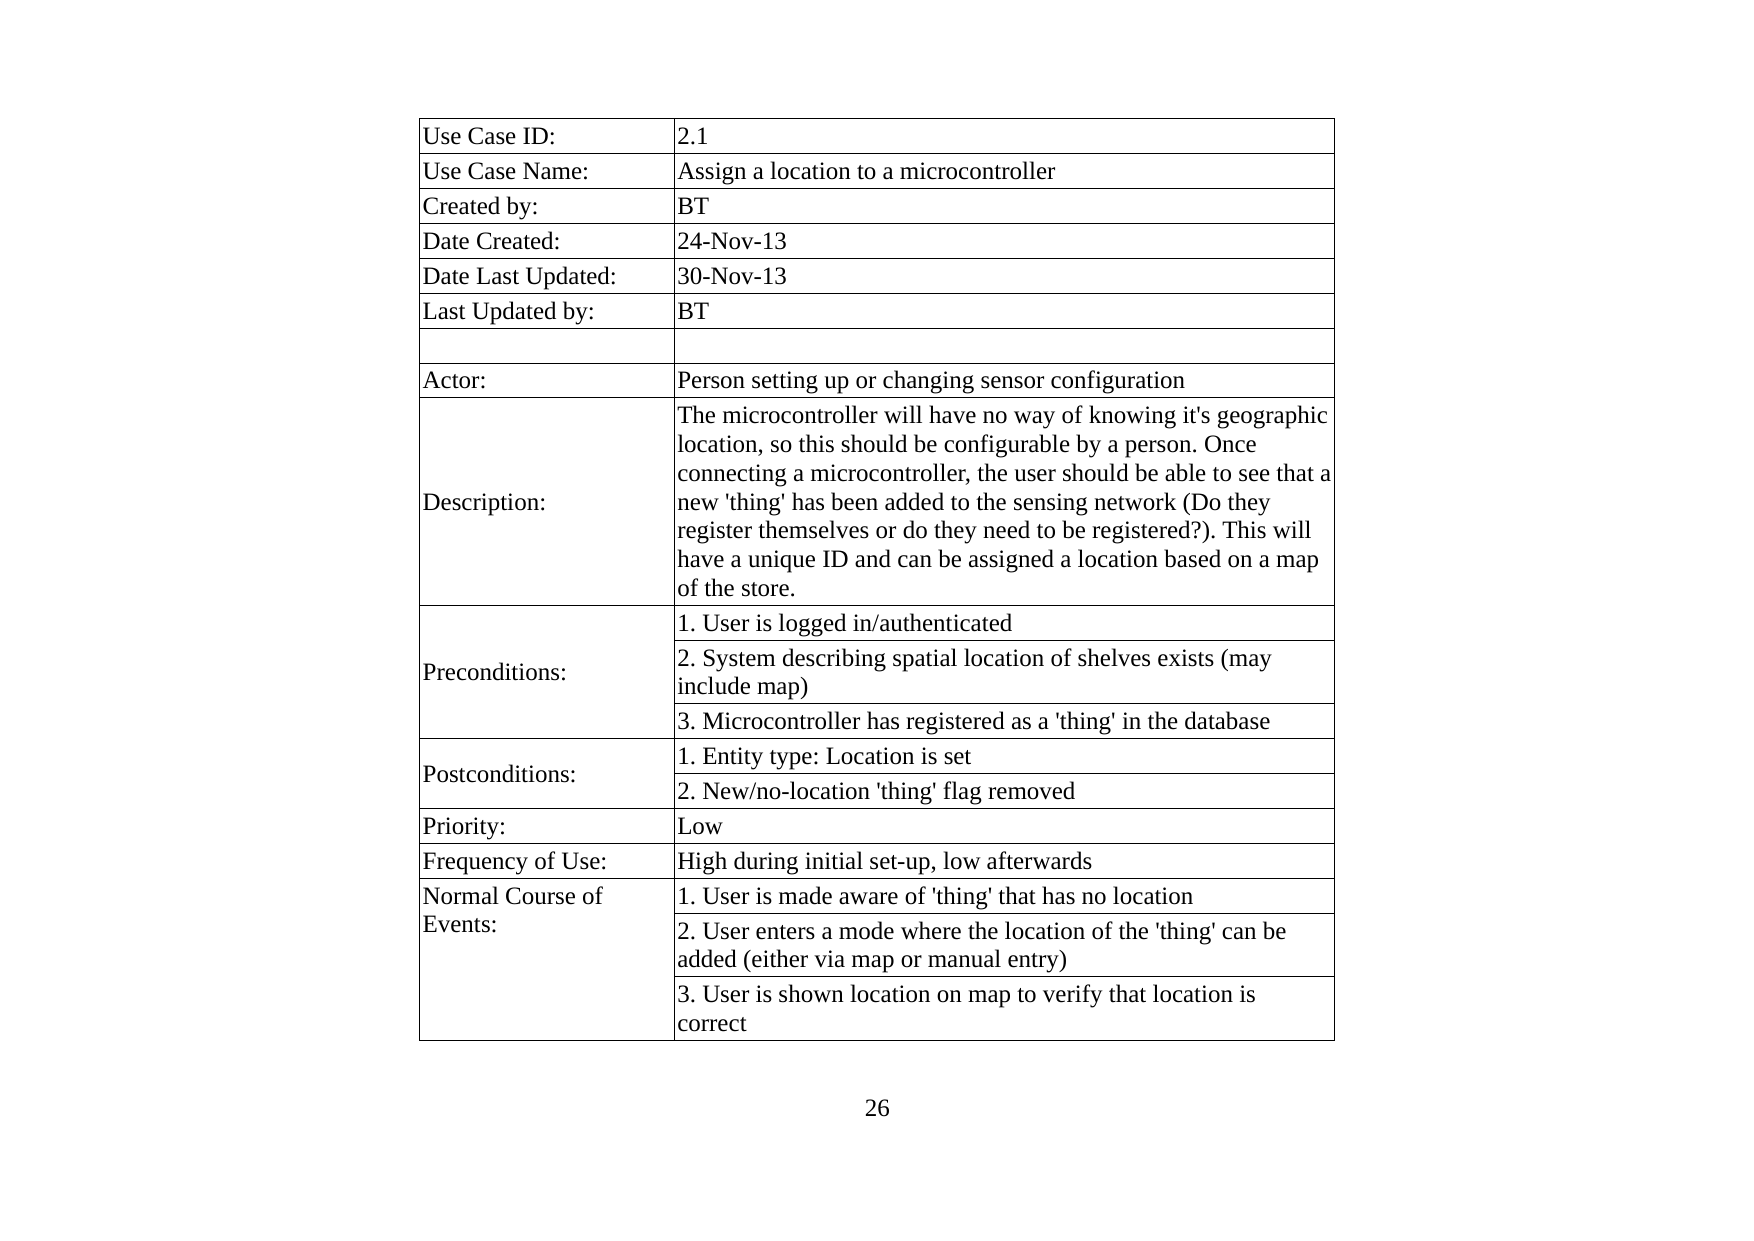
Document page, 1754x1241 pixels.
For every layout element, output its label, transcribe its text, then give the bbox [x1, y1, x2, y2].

table_cell The microcontroller will have no way of knowing it's geographic location, so this should be configurable by a person. Once connecting a microcontroller, the user should be able to see that a new 'thing' has been added to the sensing network (Do they register themselves or do they need to be registered?). This will have a unique ID and can be assigned a location based on a map of the store. [675, 398, 1334, 605]
table_cell BT [675, 189, 1334, 223]
table_cell Postconditions: [420, 739, 674, 808]
table_cell [675, 329, 1334, 362]
table_cell Low [675, 809, 1334, 843]
table_cell 24-Nov-13 [675, 224, 1334, 258]
table_cell Preconditions: [420, 606, 674, 738]
table_cell 3. User is shown location on map to verify that location is correct [675, 977, 1334, 1040]
table_cell 1. Entity type: Location is set [675, 739, 1334, 773]
table_cell 3. Microcontroller has registered as a 'thing' in the database [675, 704, 1334, 738]
table_cell Description: [420, 398, 674, 605]
table_cell 30-Nov-13 [675, 259, 1334, 293]
table_cell Use Case Name: [420, 154, 674, 188]
table_cell 2. New/no-location 'thing' flag removed [675, 774, 1334, 808]
table_cell 2. System describing spatial location of shelves exists (may include map) [675, 641, 1334, 703]
table_cell 1. User is logged in/authenticated [675, 606, 1334, 639]
table_cell Date Created: [420, 224, 674, 258]
table_cell 2. User enters a mode where the location of the 'thing' can be added (either via map or manual entry) [675, 914, 1334, 976]
table_cell 1. User is made aware of 'thing' that has no location [675, 879, 1334, 913]
table_cell [420, 329, 674, 362]
table_cell BT [675, 294, 1334, 327]
table_cell Actor: [420, 364, 674, 397]
table_cell Assign a location to a microcontroller [675, 154, 1334, 188]
table_cell Frequency of Use: [420, 844, 674, 878]
table_header Use Case ID: [420, 119, 674, 153]
table_cell High during initial set-up, low afterwards [675, 844, 1334, 878]
table_cell Normal Course of Events: [420, 879, 674, 1040]
table_cell Date Last Updated: [420, 259, 674, 293]
table_header 2.1 [675, 119, 1334, 153]
table_cell Last Updated by: [420, 294, 674, 327]
table_cell Created by: [420, 189, 674, 223]
table_cell Person setting up or changing sensor configuration [675, 364, 1334, 397]
table_cell Priority: [420, 809, 674, 843]
